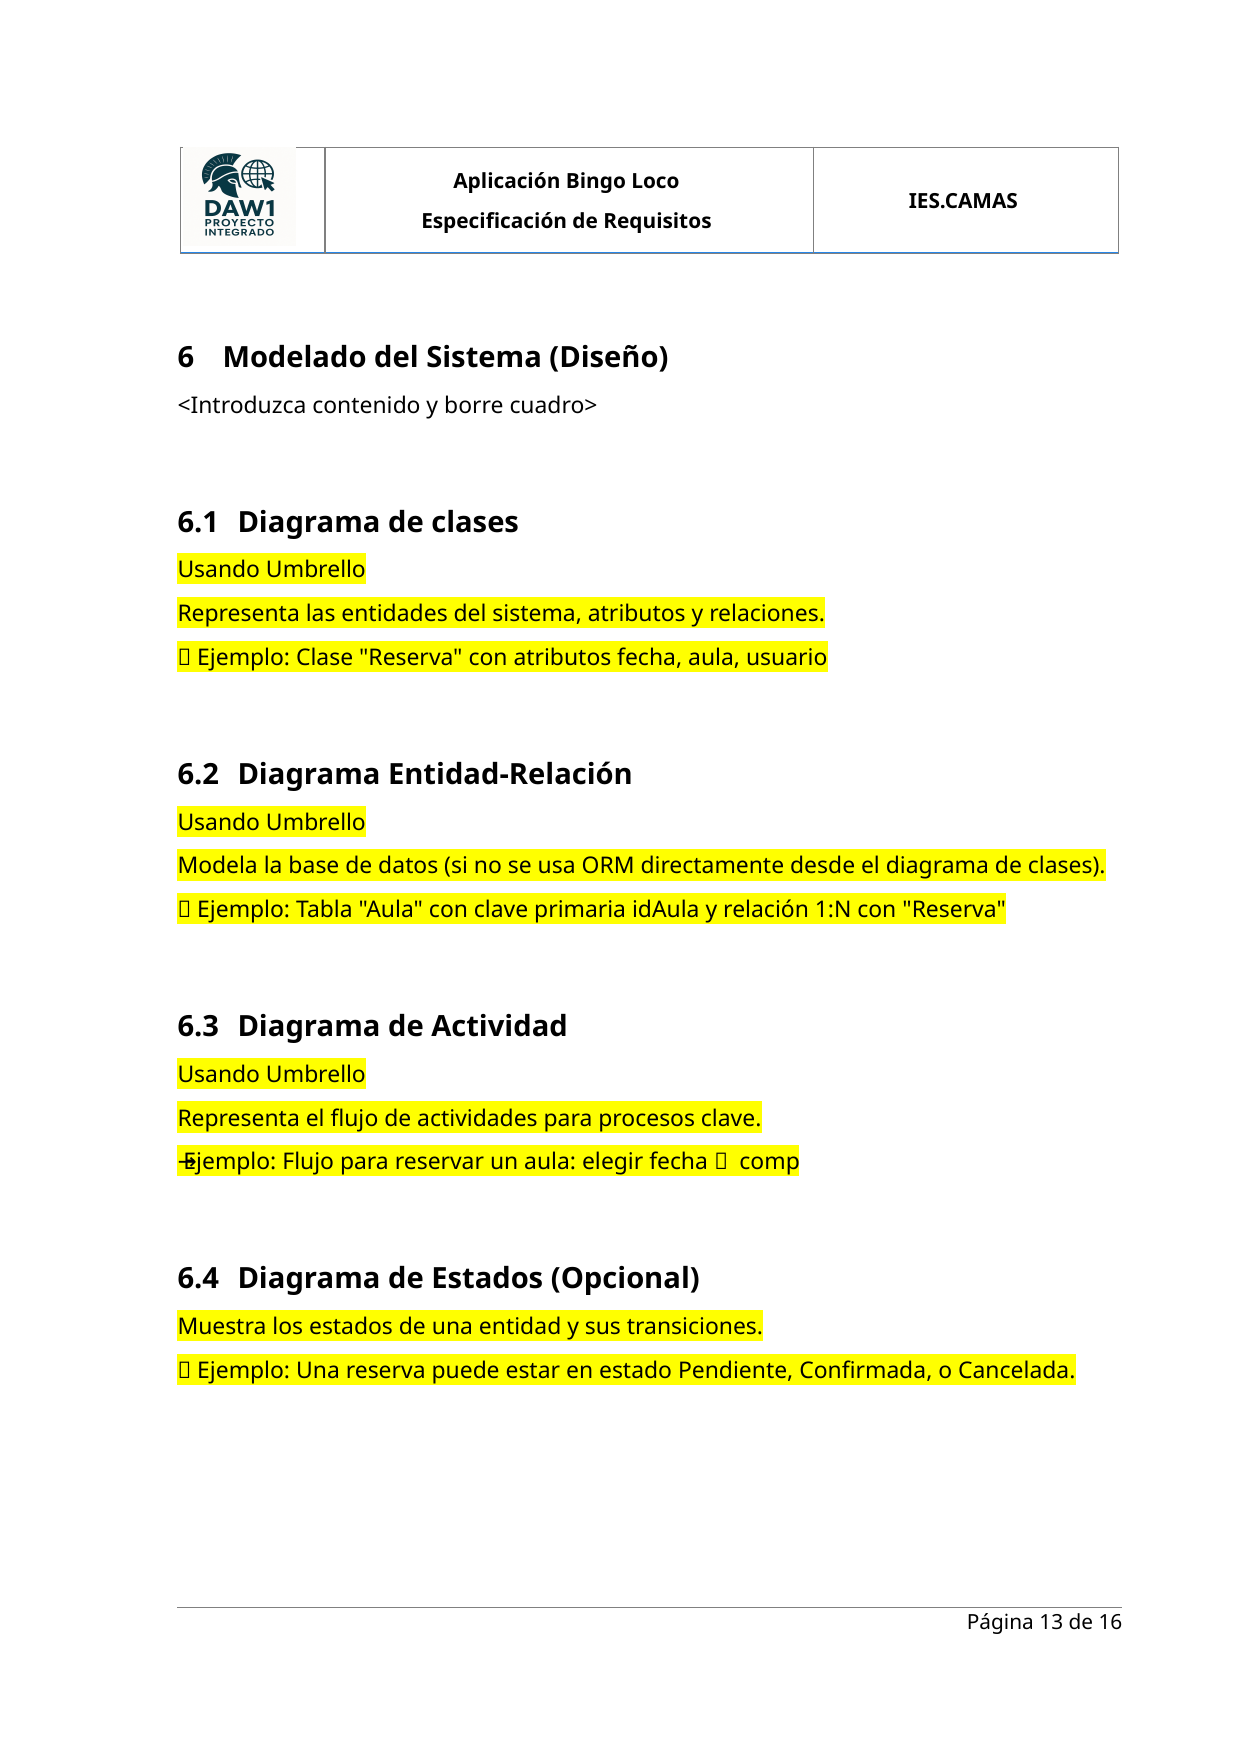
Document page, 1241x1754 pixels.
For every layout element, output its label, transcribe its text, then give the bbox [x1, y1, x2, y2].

text Modela la base de datos (si no se usa ORM directamente desde el diagrama de clases). [177, 849, 1122, 881]
text 🔹 Ejemplo: Una reserva puede estar en estado Pendiente, Confirmada, o Cancelada. [177, 1354, 1122, 1385]
subtitle Diagrama de clases [177, 501, 1122, 541]
text <Introduzca contenido y borre cuadro> [177, 389, 1122, 420]
text Usando Umbrello [177, 1058, 1122, 1089]
text 🔹 Ejemplo: Tabla "Aula" con clave primaria idAula y relación 1:N con "Reserva" [177, 893, 1122, 924]
subtitle Diagrama Entidad-Relación [177, 753, 1122, 793]
subtitle Diagrama de Actividad [177, 1006, 1122, 1045]
text Usando Umbrello [177, 806, 1122, 837]
text Representa el flujo de actividades para procesos clave. [177, 1101, 1122, 1133]
text Usando Umbrello [177, 553, 1122, 584]
subtitle Diagrama de Estados (Opcional) [177, 1258, 1122, 1297]
text Muestra los estados de una entidad y sus transiciones. [177, 1310, 1122, 1341]
text 🔹 Ejemplo: Clase "Reserva" con atributos fecha, aula, usuario [177, 641, 1122, 672]
picture [183, 147, 296, 246]
subtitle Modelado del Sistema (Diseño) [177, 336, 1122, 376]
text 🔹 Ejemplo: Flujo para reservar un aula: elegir fecha → comp [177, 1145, 1122, 1176]
text Representa las entidades del sistema, atributos y relaciones. [177, 597, 1122, 628]
